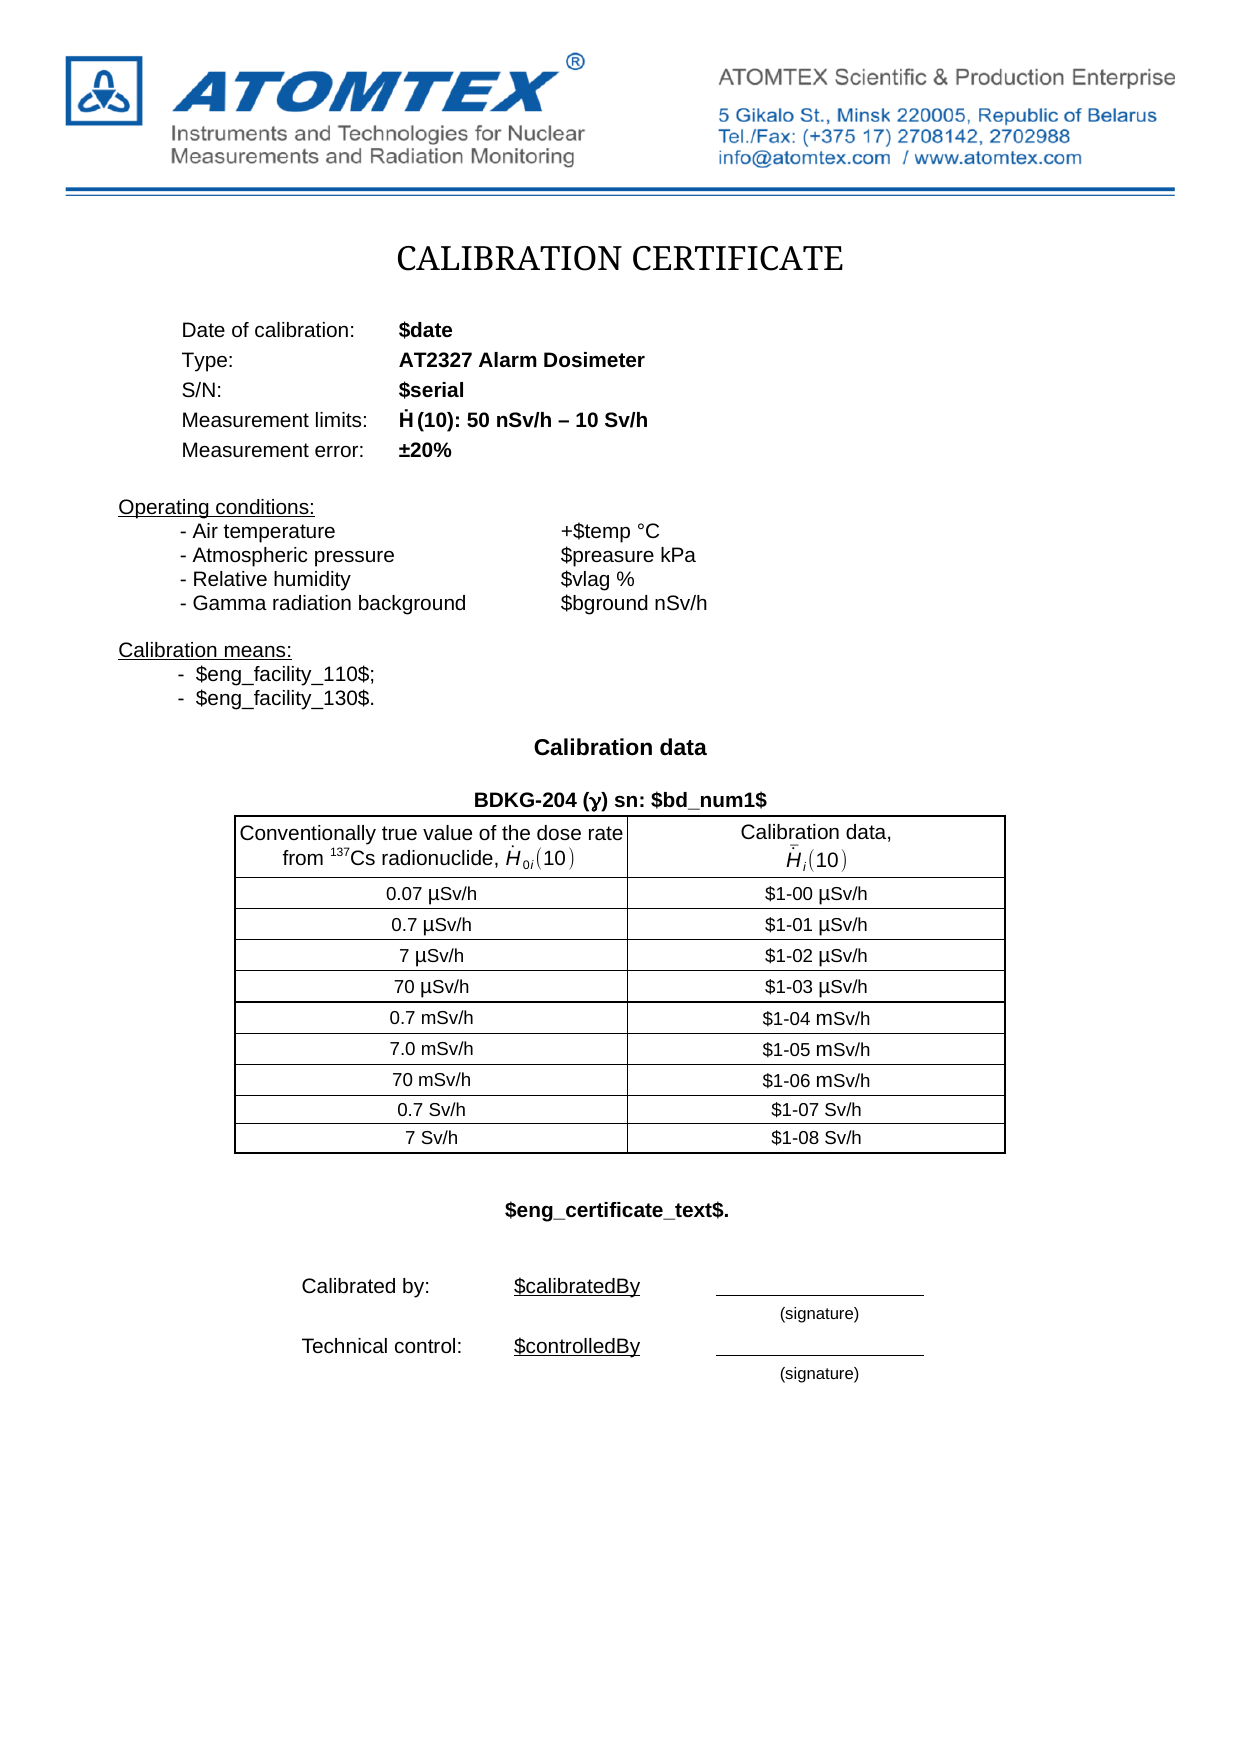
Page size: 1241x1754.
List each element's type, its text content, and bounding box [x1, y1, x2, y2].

table_cell Type: [178, 345, 395, 374]
table_cell Measurement error: [178, 435, 395, 464]
table_cell 0.7 mSv/h [236, 1003, 627, 1032]
table_cell 70 mSv/h [236, 1065, 627, 1094]
text - Atmospheric pressure $preasure kPa [179, 542, 1122, 566]
table_cell [511, 1361, 697, 1391]
table_cell AT2327 Alarm Dosimeter [395, 345, 1061, 374]
table_header $date [395, 315, 1061, 344]
table_cell [511, 1301, 697, 1331]
table_cell $1-03 µSv/h [628, 971, 1004, 1001]
table_cell Conventionally true value of the dose rate from 137Cs radionuclide, [236, 817, 627, 877]
table_cell Measurement limits: [178, 405, 395, 434]
text - Air temperature +$temp °C [179, 518, 1122, 542]
table_cell $1-06 mSv/h [628, 1065, 1004, 1094]
table_cell Technical control: [298, 1331, 511, 1361]
table_cell $1-05 mSv/h [628, 1034, 1004, 1063]
table_header $calibratedBy [511, 1271, 697, 1301]
text - Gamma radiation background $bground nSv/h [179, 590, 1122, 614]
table_cell S/N: [178, 375, 395, 404]
table_cell 0.07 µSv/h [236, 878, 627, 908]
table_header BDKG-204 (γ) sn: $bd_num1$ [235, 784, 1005, 814]
text - Relative humidity $vlag % [179, 566, 1122, 590]
table_cell $serial [395, 375, 1061, 404]
text Calibration data [118, 734, 1122, 760]
table_cell ±20% [395, 435, 1061, 464]
table_cell (signature) [697, 1301, 942, 1331]
table_cell $1-08 Sv/h [628, 1124, 1004, 1152]
table_cell $1-02 µSv/h [628, 940, 1004, 970]
table_cell Calibration data, [628, 817, 1004, 877]
table_cell (signature) [697, 1361, 942, 1391]
table_cell $1-04 mSv/h [628, 1003, 1004, 1032]
table_cell 7 Sv/h [236, 1124, 627, 1152]
table_cell [298, 1361, 511, 1391]
table_header [697, 1271, 942, 1301]
table_cell $1-01 µSv/h [628, 909, 1004, 939]
table_cell Ḣ (10): 50 nSv/h – 10 Sv/h [395, 405, 1061, 434]
text CALIBRATION CERTIFICATE [118, 212, 1122, 280]
text $eng_certificate_text$. [118, 1198, 1122, 1222]
text Operating conditions: [118, 494, 1122, 518]
text Calibration means: [118, 638, 1122, 662]
table_cell $1-00 µSv/h [628, 878, 1004, 908]
text - $eng_facility_130$. [118, 686, 1122, 710]
table_cell [298, 1301, 511, 1331]
table_cell [697, 1331, 942, 1361]
table_cell $1-07 Sv/h [628, 1096, 1004, 1123]
table_cell 7.0 mSv/h [236, 1034, 627, 1063]
table_header Date of calibration: [178, 315, 395, 344]
table_cell 70 µSv/h [236, 971, 627, 1001]
table_header Calibrated by: [298, 1271, 511, 1301]
table_cell 0.7 µSv/h [236, 909, 627, 939]
table_cell 7 µSv/h [236, 940, 627, 970]
table_cell $controlledBy [511, 1331, 697, 1361]
table_cell 0.7 Sv/h [236, 1096, 627, 1123]
text - $eng_facility_110$; [118, 662, 1122, 686]
